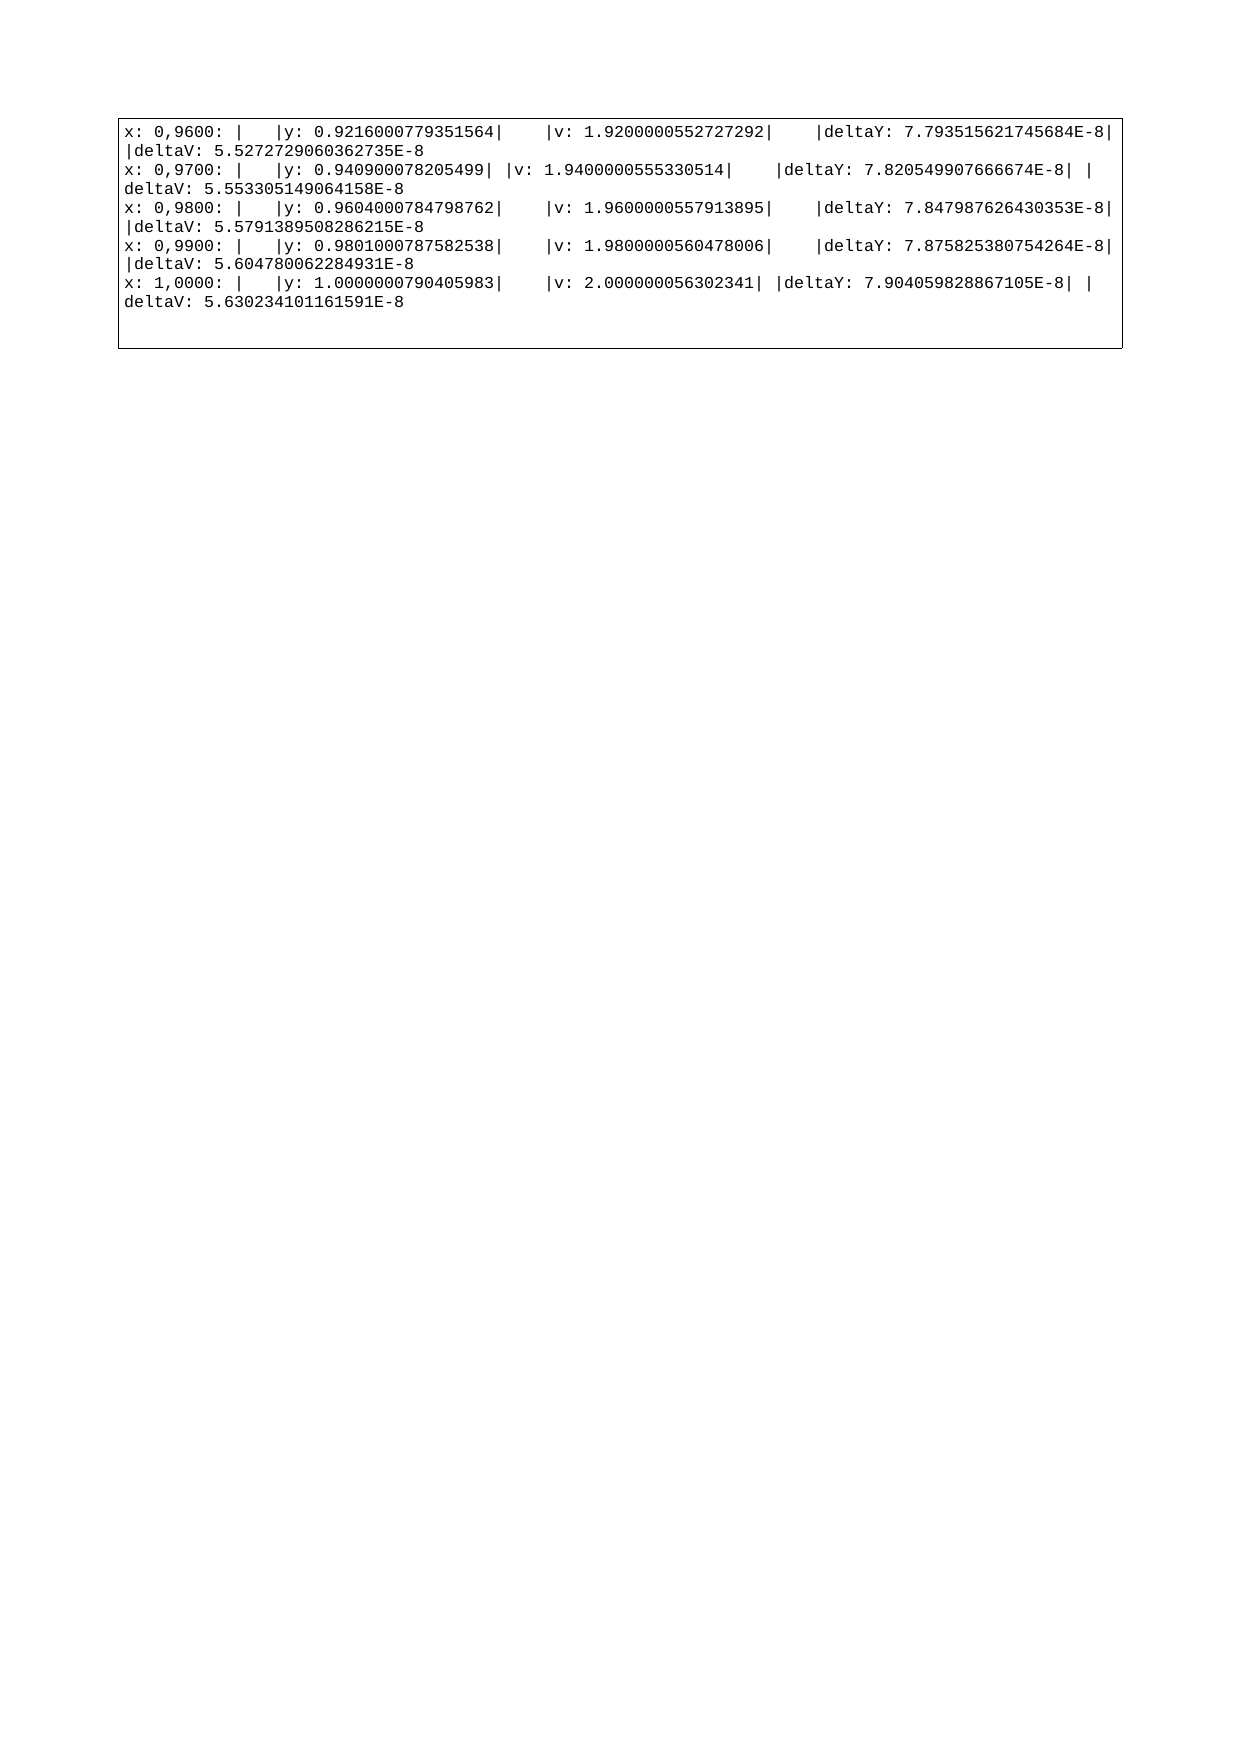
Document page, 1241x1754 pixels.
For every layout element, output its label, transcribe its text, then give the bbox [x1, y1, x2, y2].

table_header x: 0,9600: | |y: 0.9216000779351564| |v: 1.9200000552727292| |deltaY: 7.793515621745684E-8| |deltaV: 5.5272729060362735E-8 x: 0,9700: | |y: 0.940900078205499| |v: 1.9400000555330514| |deltaY: 7.820549907666674E-8| |deltaV: 5.553305149064158E-8 x: 0,9800: | |y: 0.9604000784798762| |v: 1.9600000557913895| |deltaY: 7.847987626430353E-8| |deltaV: 5.5791389508286215E-8 x: 0,9900: | |y: 0.9801000787582538| |v: 1.9800000560478006| |deltaY: 7.875825380754264E-8| |deltaV: 5.604780062284931E-8 x: 1,0000: | |y: 1.0000000790405983| |v: 2.000000056302341| |deltaY: 7.904059828867105E-8| |deltaV: 5.630234101161591E-8 [119, 119, 1122, 348]
